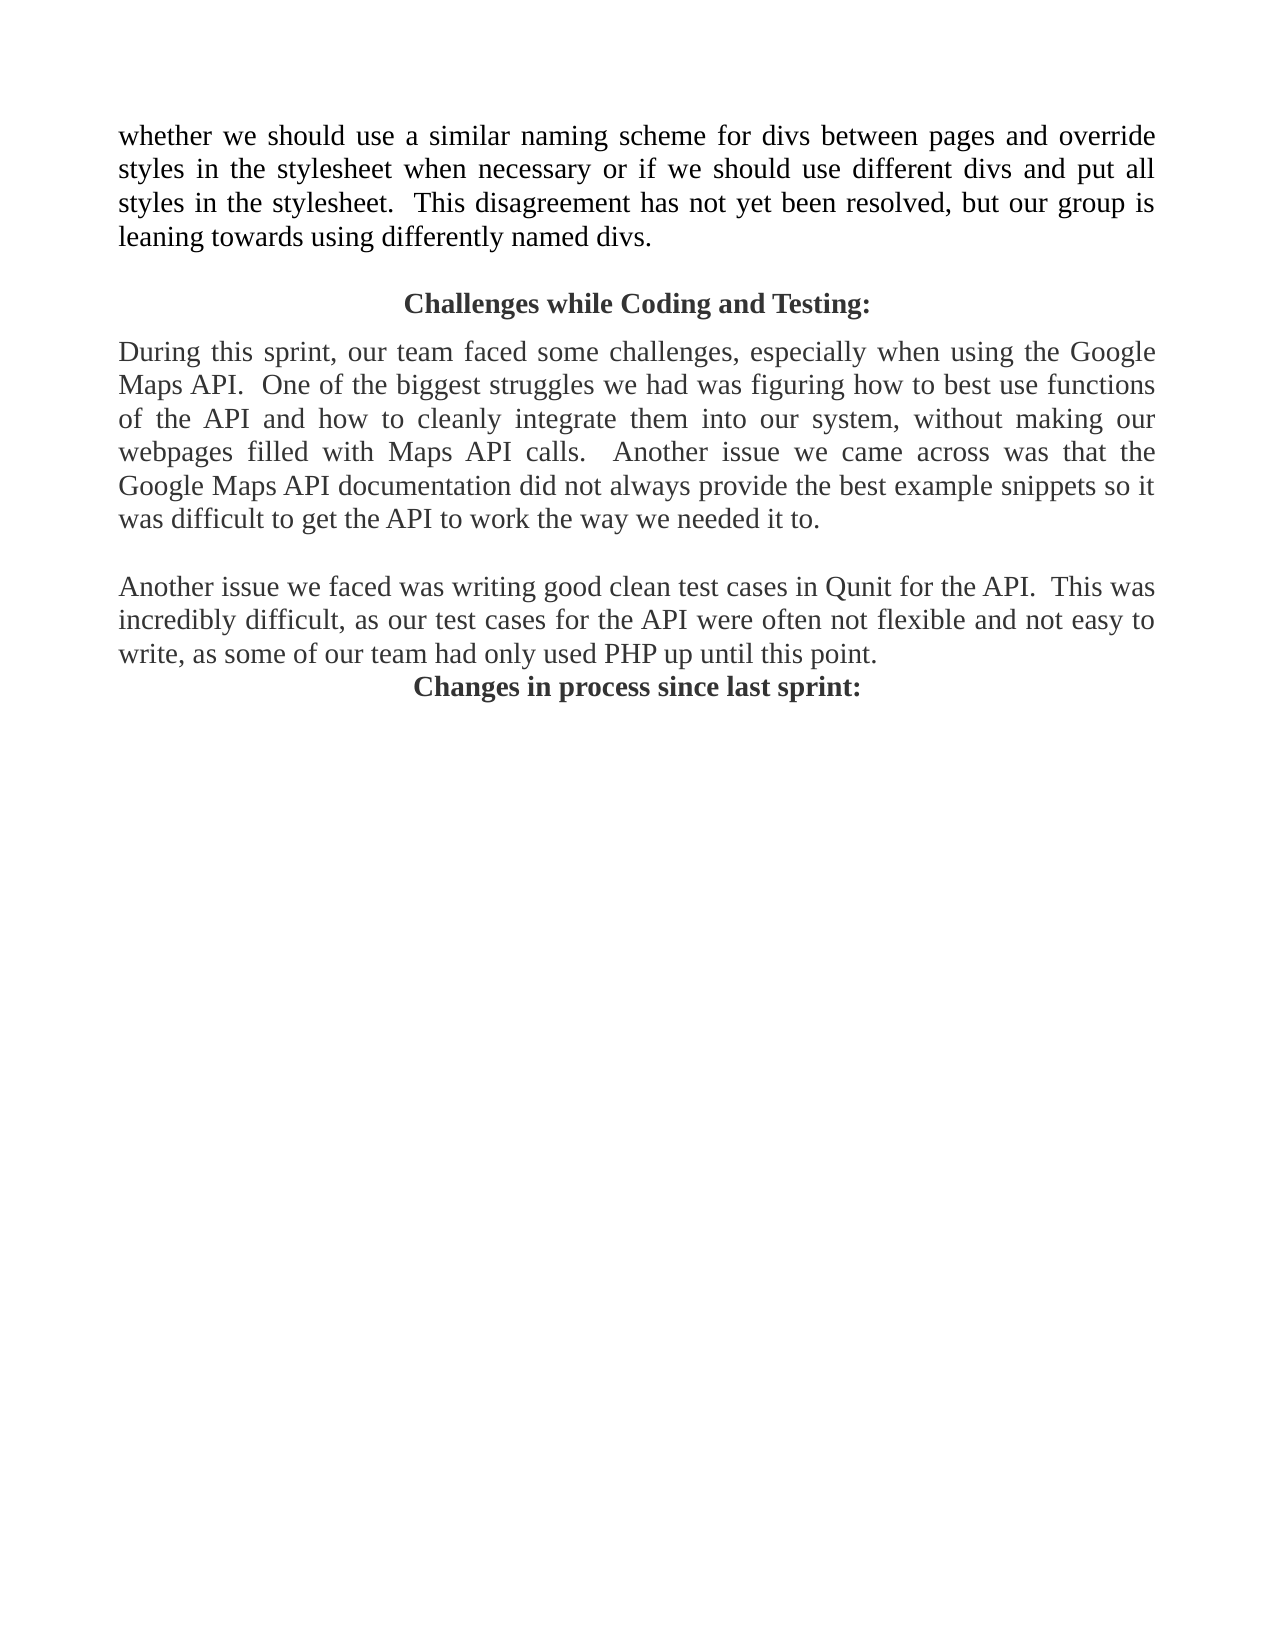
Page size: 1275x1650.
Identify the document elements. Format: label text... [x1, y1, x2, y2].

text Another issue we faced was writing good clean test cases in Qunit for the API. This was incredibly difficult, as our test cases for the API were often not flexible and not easy to write, as some of our team had only used PHP up until this point. [118, 569, 1157, 669]
text Challenges while Coding and Testing: [118, 286, 1157, 319]
text whether we should use a similar naming scheme for divs between pages and override styles in the stylesheet when necessary or if we should use different divs and put all styles in the stylesheet. This disagreement has not yet been resolved, but our group is leaning towards using differently named divs. [118, 118, 1157, 252]
text During this sprint, our team faced some challenges, especially when using the Google Maps API. One of the biggest struggles we had was figuring how to best use functions of the API and how to cleanly integrate them into our system, without making our webpages filled with Maps API calls. Another issue we came across was that the Google Maps API documentation did not always provide the best example snippets so it was difficult to get the API to work the way we needed it to. [118, 334, 1157, 535]
text Changes in process since last sprint: [118, 669, 1157, 703]
